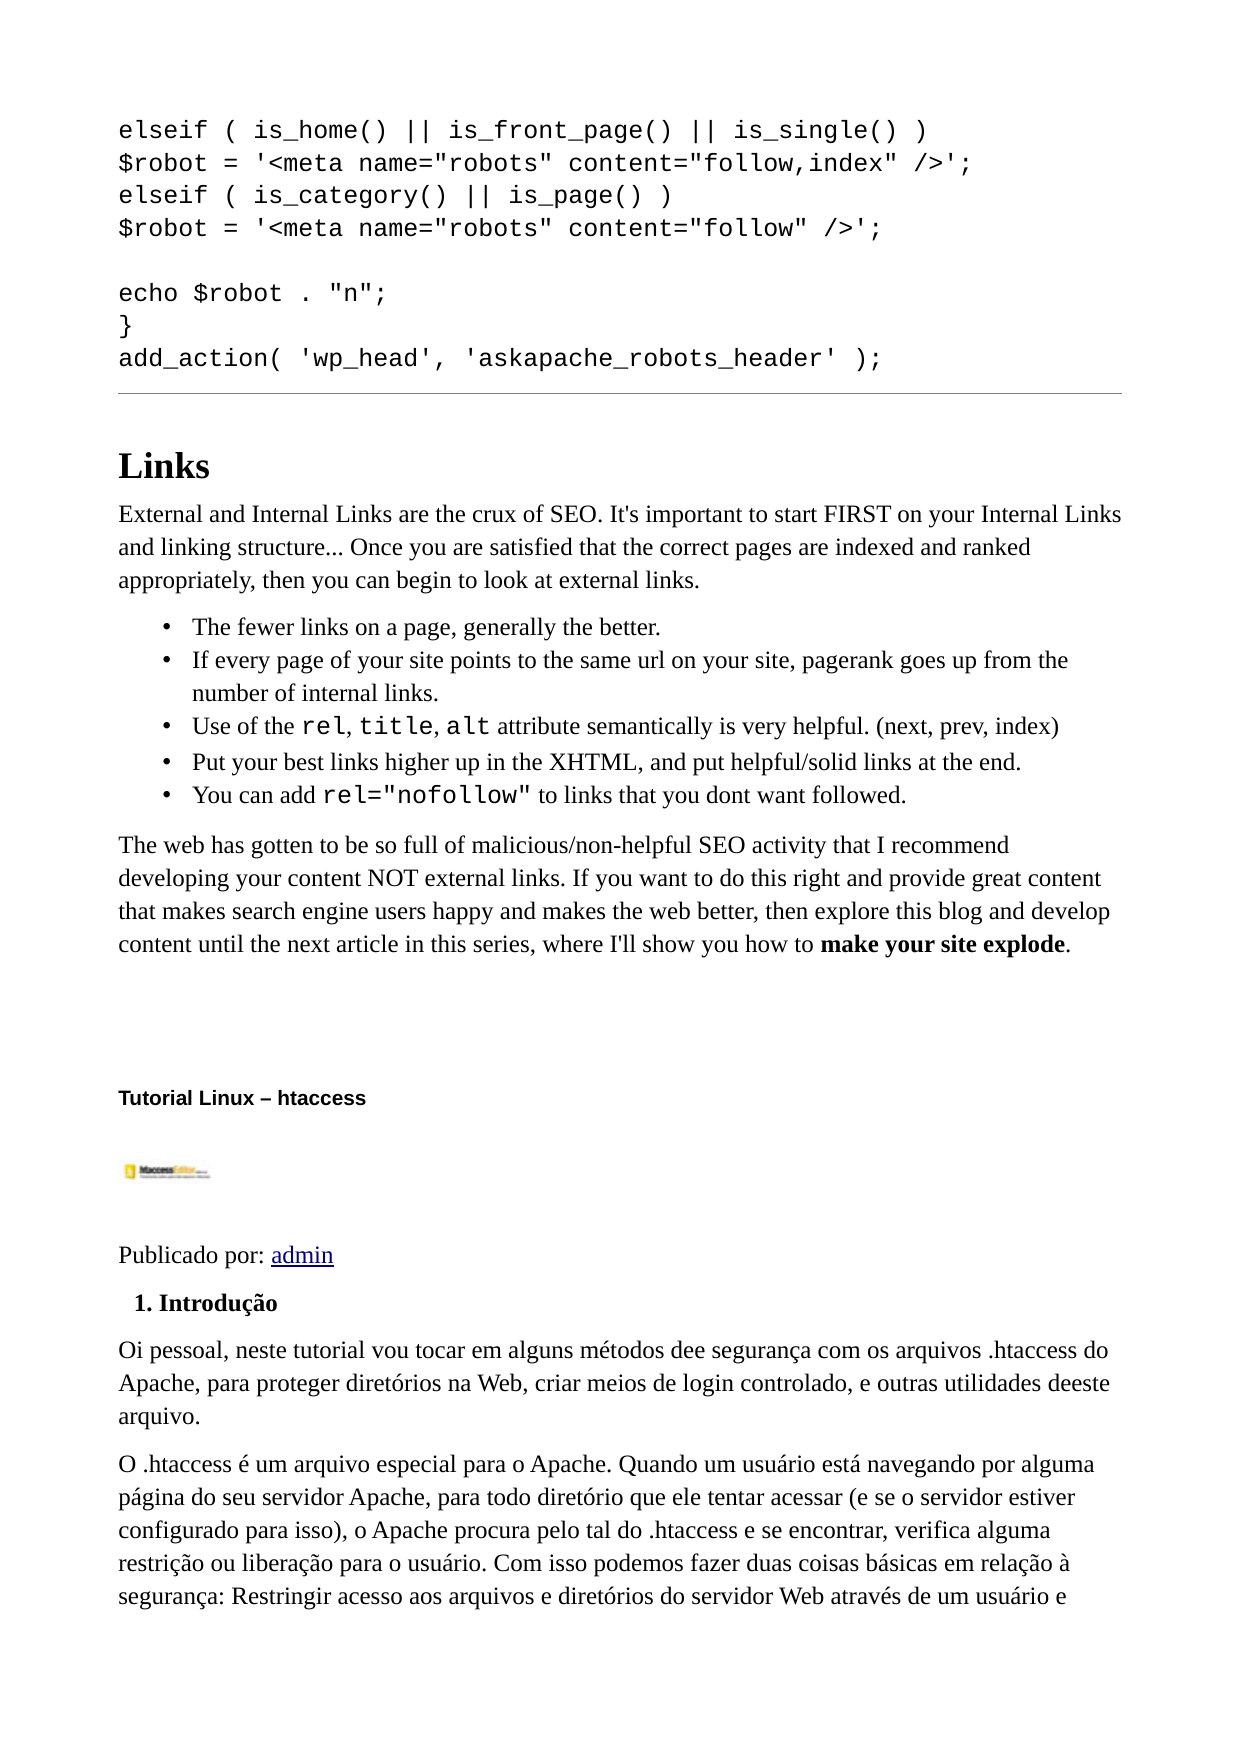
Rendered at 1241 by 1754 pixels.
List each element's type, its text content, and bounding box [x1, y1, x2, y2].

picture [118, 1122, 212, 1216]
list You can add rel="nofollow" to links that you dont want followed. [162, 780, 1122, 811]
text The web has gotten to be so full of malicious/non-helpful SEO activity that I recommend developing your content NOT external links. If you want to do this right and provide great content that makes search engine users happy and makes the web better, then explore this blog and develop content until the next article in this series, where I'll show you how to make your site explode. [118, 830, 1122, 958]
text Publicado por: admin [118, 1240, 1122, 1269]
text Oi pessoal, neste tutorial vou tocar em alguns métodos dee segurança com os arquivos .htaccess do Apache, para proteger diretórios na Web, criar meios de login controlado, e outras utilidades deeste arquivo. [118, 1335, 1122, 1430]
list The fewer links on a page, generally the better. [162, 612, 1122, 641]
text 1. Introdução [134, 1288, 1106, 1317]
subtitle Tutorial Linux – htaccess [118, 1086, 1122, 1110]
subtitle Links [118, 443, 1122, 486]
list Put your best links higher up in the XHTML, and put helpful/solid links at the end. [162, 747, 1122, 776]
text O .htaccess é um arquivo especial para o Apache. Quando um usuário está navegando por alguma página do seu servidor Apache, para todo diretório que ele tentar acessar (e se o servidor estiver configurado para isso), o Apache procura pelo tal do .htaccess e se encontrar, verifica alguma restrição ou liberação para o usuário. Com isso podemos fazer duas coisas básicas em relação à segurança: Restringir acesso aos arquivos e diretórios do servidor Web através de um usuário e [118, 1449, 1122, 1610]
text elseif ( is_home() || is_front_page() || is_single() ) $robot = '<meta name="robots" content="follow,index" />'; elseif ( is_category() || is_page() ) $robot = '<meta name="robots" content="follow" />'; echo $robot . "n"; } add_action( 'wp_head', 'askapache_robots_header' ); [118, 118, 1122, 374]
list If every page of your site points to the same url on your site, pagerank goes up from the number of internal links. [162, 645, 1122, 707]
list Use of the rel, title, alt attribute semantically is very helpful. (next, prev, index) [162, 711, 1122, 742]
text External and Internal Links are the crux of SEO. It's important to start FIRST on your Internal Links and linking structure... Once you are satisfied that the correct pages are indexed and ranked appropriately, then you can begin to look at external links. [118, 499, 1122, 593]
